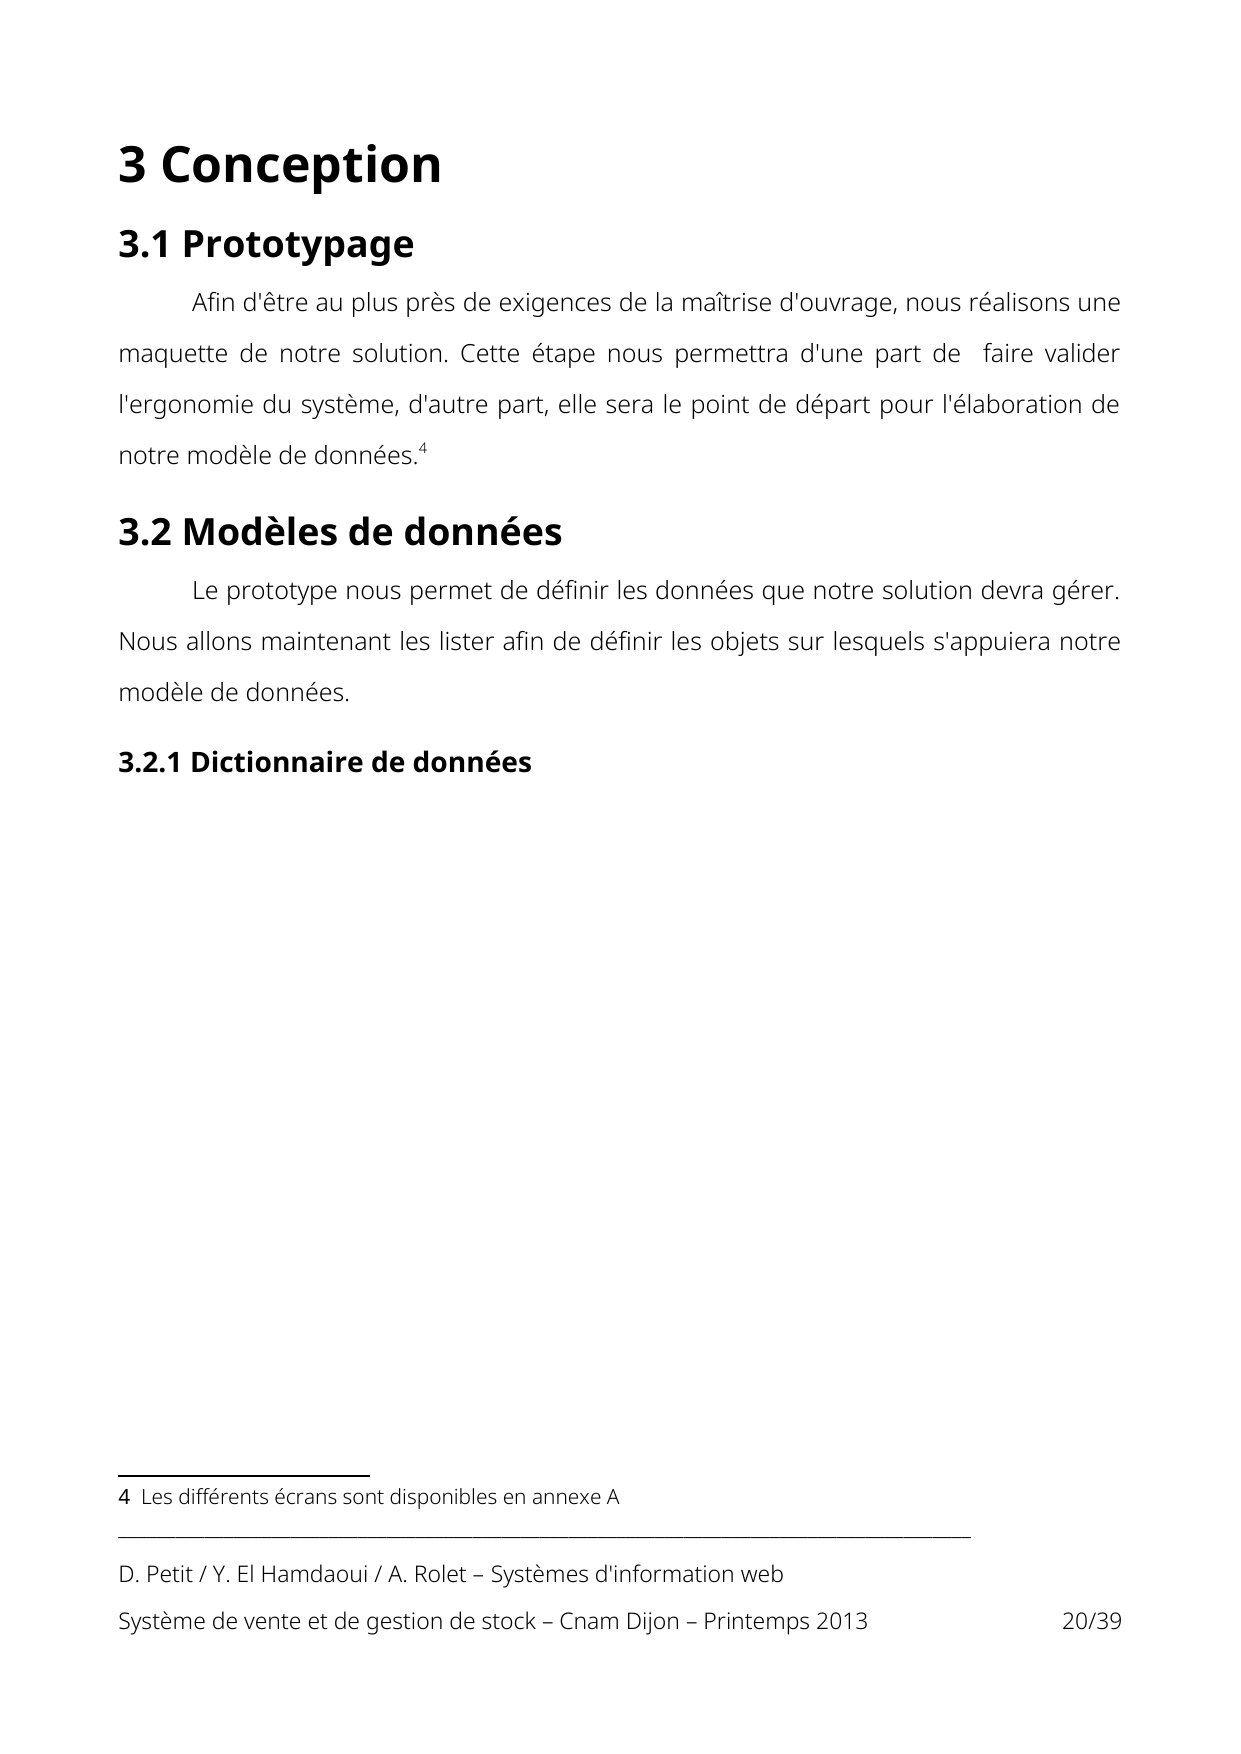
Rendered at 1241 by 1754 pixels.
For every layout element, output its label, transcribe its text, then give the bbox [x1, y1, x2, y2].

subtitle Modèles de données [118, 505, 1122, 556]
text Afin d'être au plus près de exigences de la maîtrise d'ouvrage, nous réalisons une maquette de notre solution. Cette étape nous permettra d'une part de faire valider l'ergonomie du système, d'autre part, elle sera le point de départ pour l'élaboration de notre modèle de données. [118, 285, 1122, 472]
text Le prototype nous permet de définir les données que notre solution devra gérer. Nous allons maintenant les lister afin de définir les objets sur lesquels s'appuiera notre modèle de données. [118, 573, 1122, 709]
subtitle Dictionnaire de données [118, 742, 1122, 781]
subtitle Conception [118, 128, 1122, 197]
text Les différents écrans sont disponibles en annexe A [118, 1482, 1122, 1511]
subtitle Prototypage [118, 217, 1122, 268]
